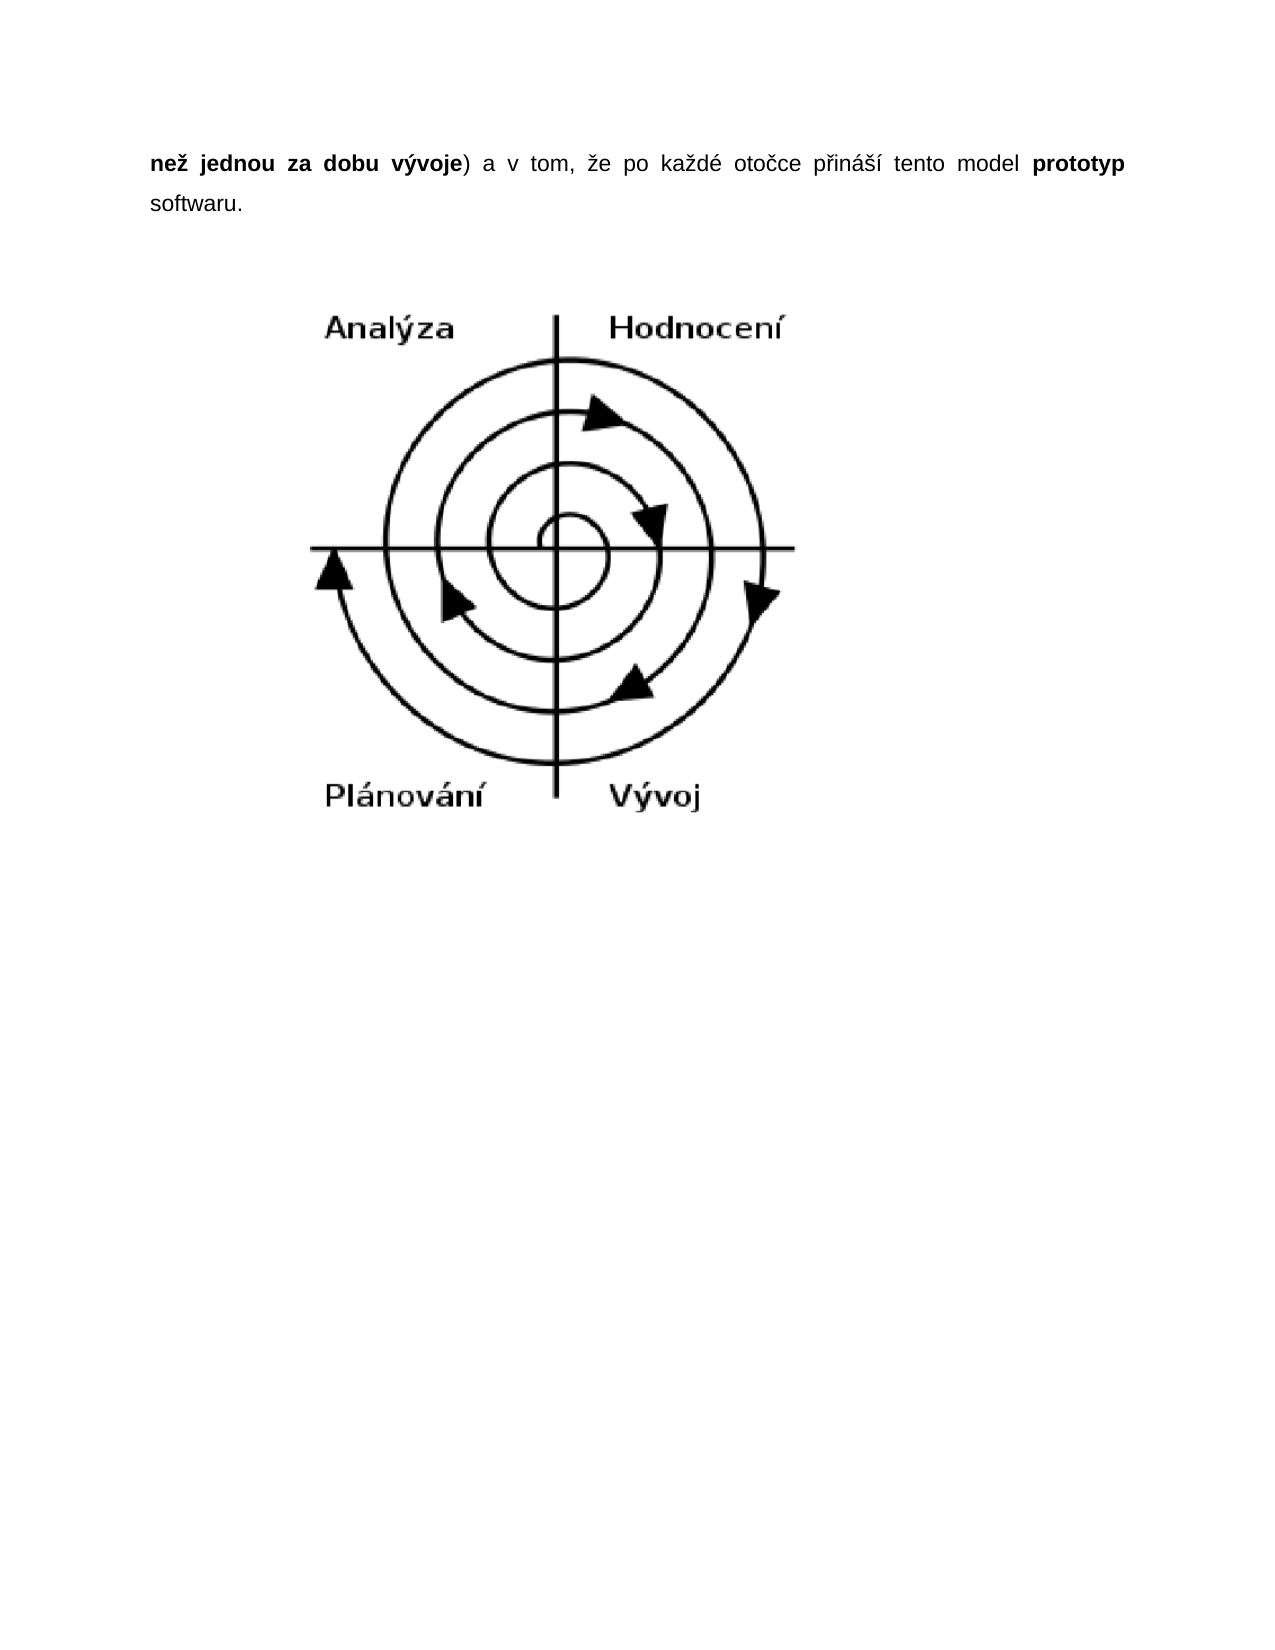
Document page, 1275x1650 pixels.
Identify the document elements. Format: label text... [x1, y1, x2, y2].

text než jednou za dobu vývoje) a v tom, že po každé otočce přináší tento model prototyp softwaru. [150, 150, 1125, 216]
picture [150, 228, 958, 863]
